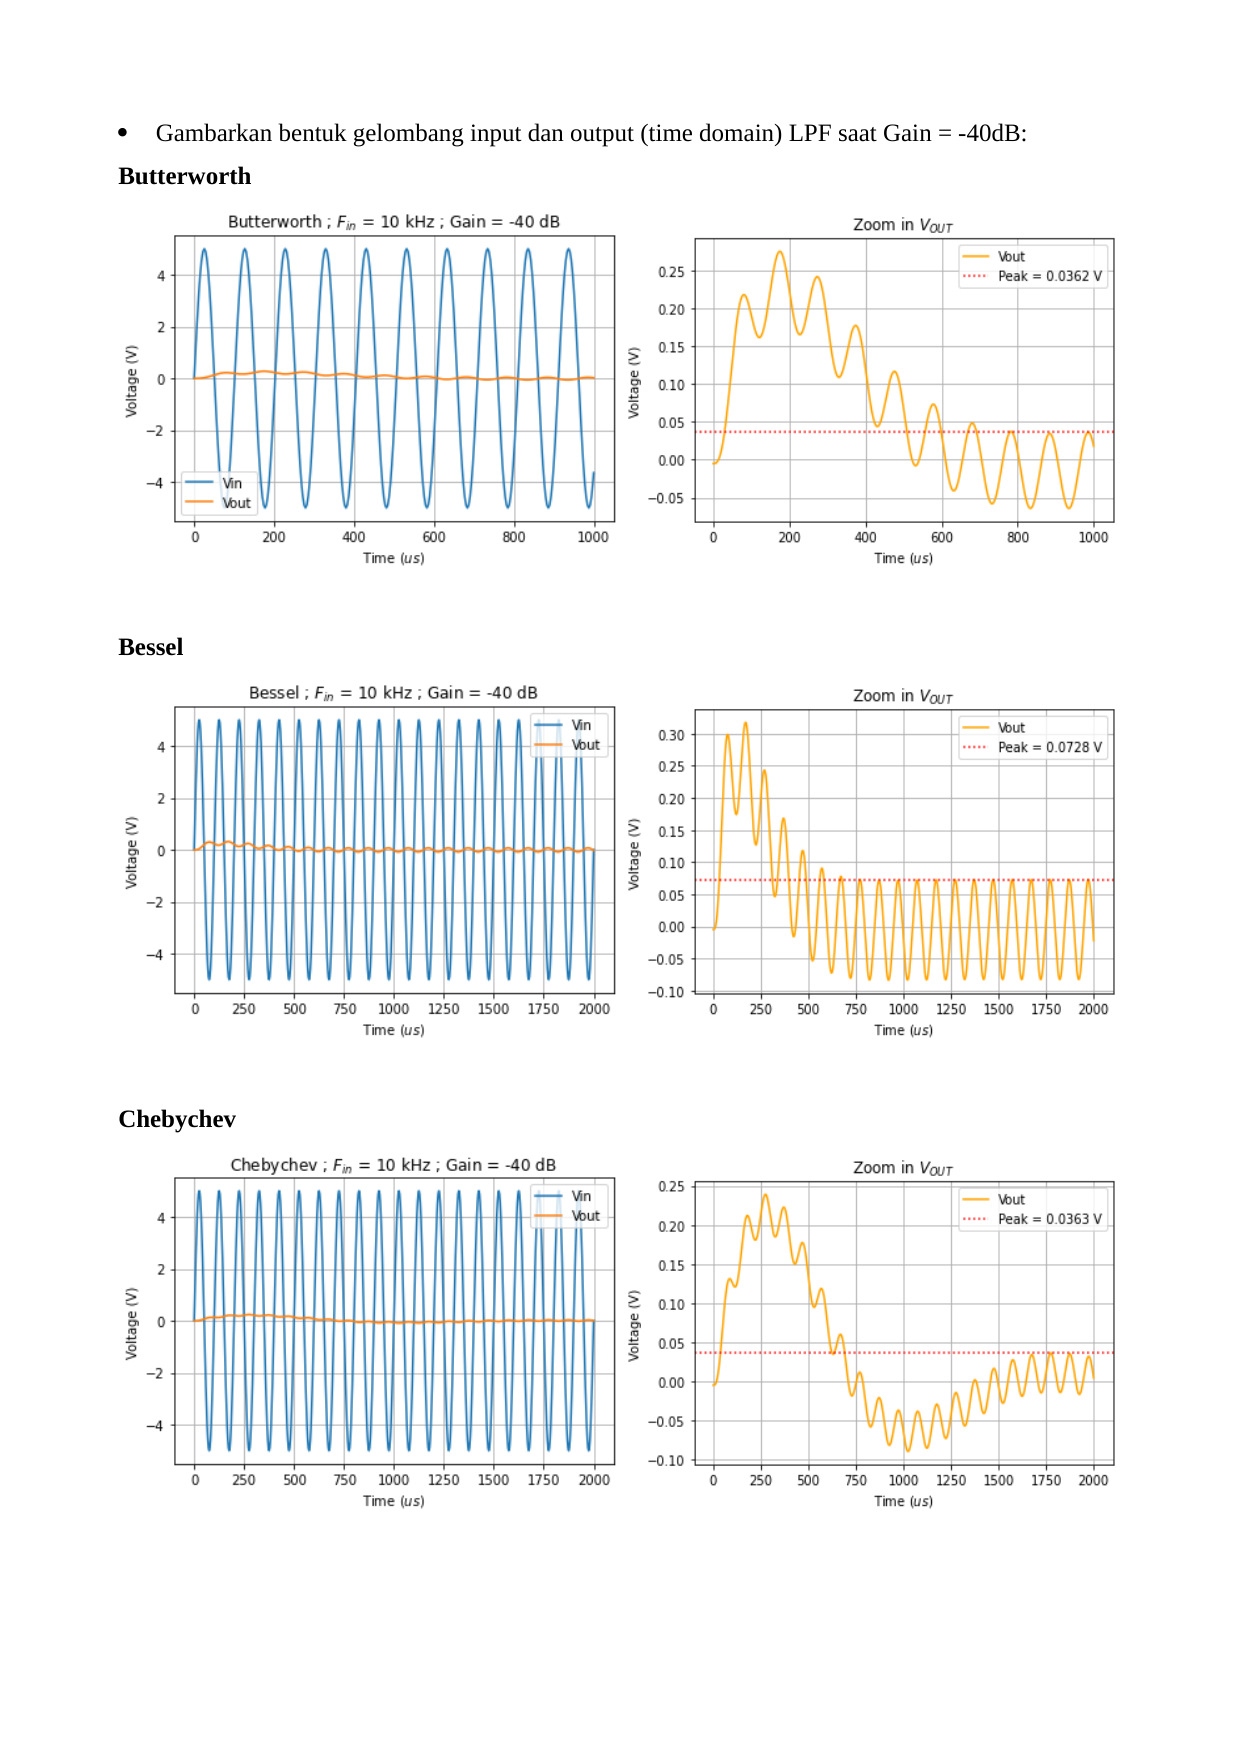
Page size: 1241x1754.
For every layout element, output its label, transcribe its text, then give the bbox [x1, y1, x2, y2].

list Gambarkan bentuk gelombang input dan output (time domain) LPF saat Gain = -40dB: [118, 118, 1122, 147]
picture [118, 1146, 1121, 1518]
picture [118, 675, 1121, 1047]
picture [118, 204, 1121, 575]
text Butterworth [118, 161, 1122, 190]
text Bessel [118, 632, 1122, 661]
text Chebychev [118, 1104, 1122, 1132]
